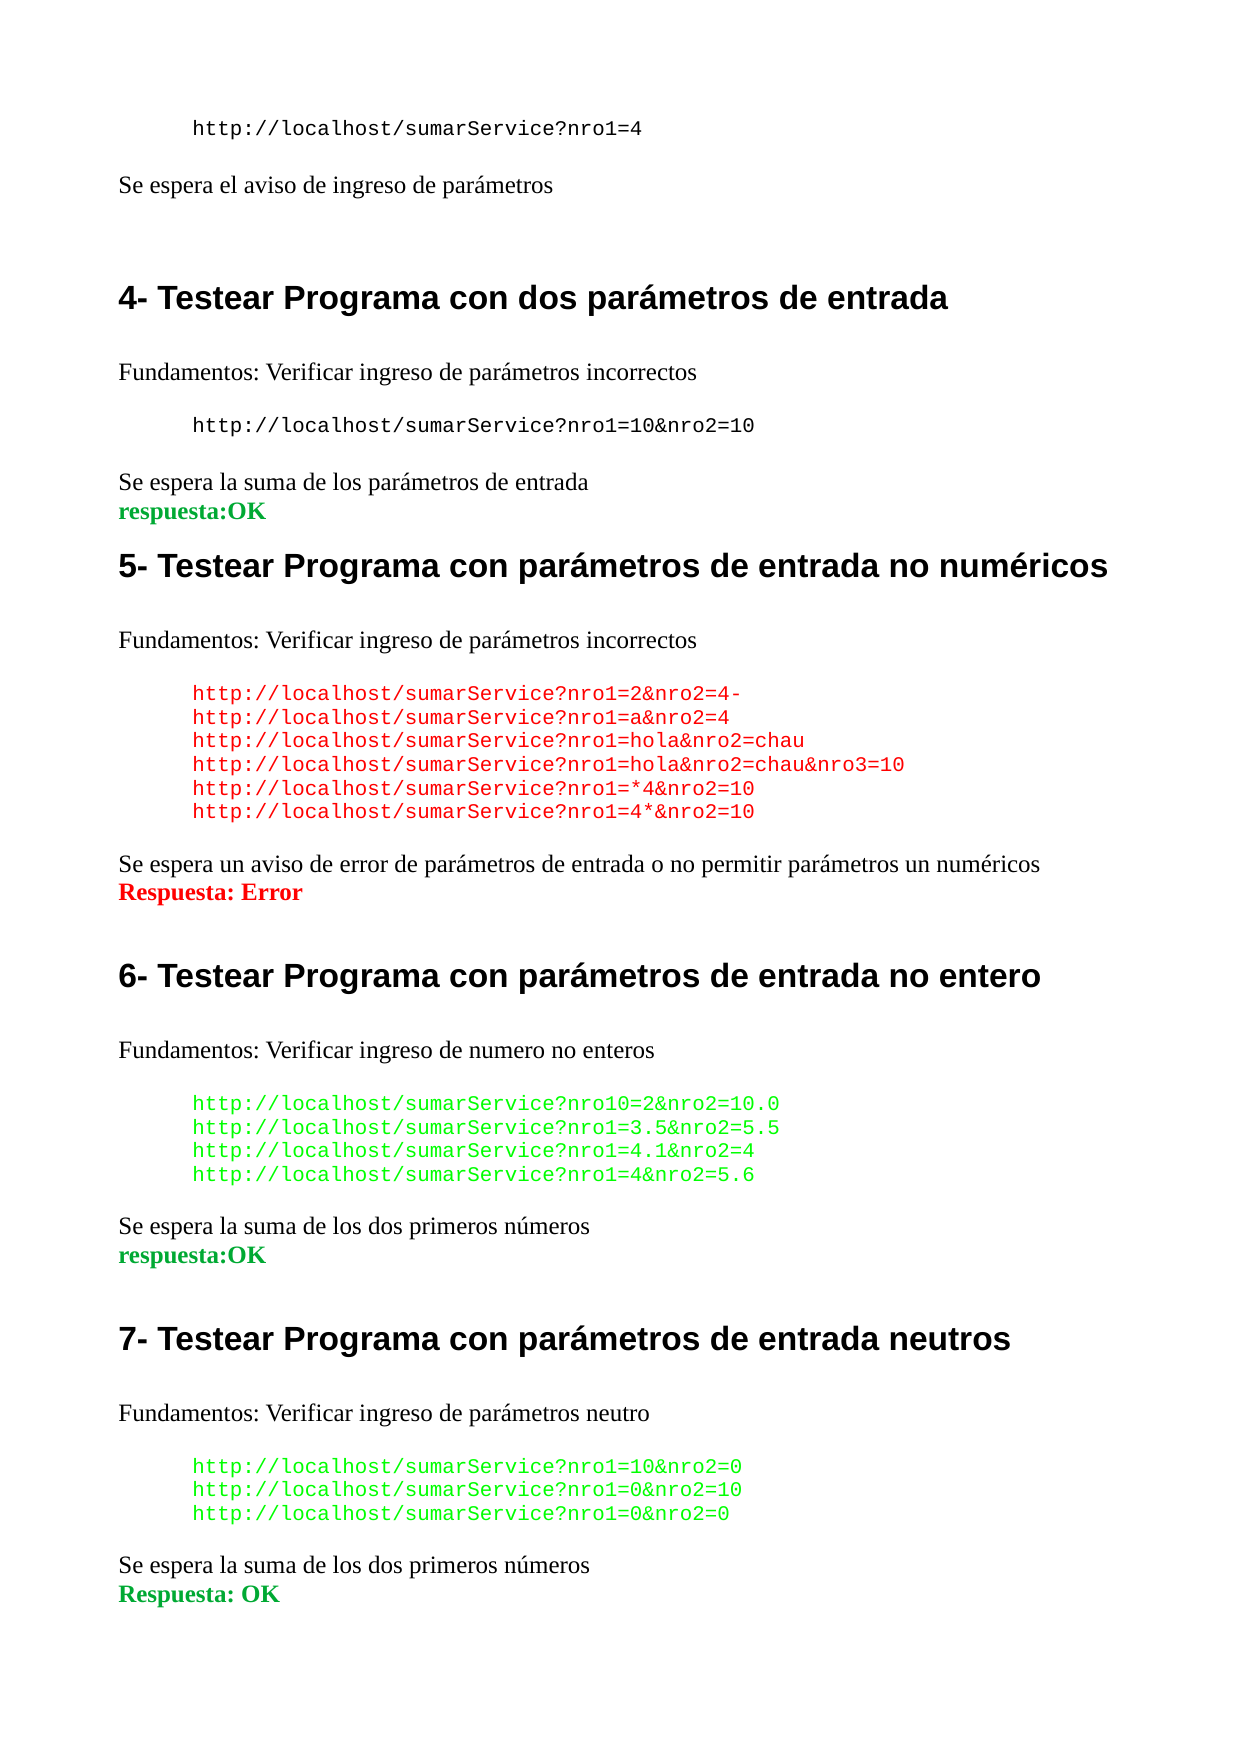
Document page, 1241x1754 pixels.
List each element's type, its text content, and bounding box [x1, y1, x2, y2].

text http://localhost/sumarService?nro1=4&nro2=5.6 [118, 1164, 1122, 1188]
text http://localhost/sumarService?nro1=4*&nro2=10 [118, 801, 1122, 825]
text http://localhost/sumarService?nro1=hola&nro2=chau [118, 730, 1122, 754]
text Respuesta: OK [118, 1579, 1122, 1608]
text http://localhost/sumarService?nro10=2&nro2=10.0 [118, 1093, 1122, 1117]
text Respuesta: Error [118, 877, 1122, 906]
text http://localhost/sumarService?nro1=2&nro2=4- [118, 683, 1122, 707]
text http://localhost/sumarService?nro1=0&nro2=10 [118, 1479, 1122, 1503]
text http://localhost/sumarService?nro1=hola&nro2=chau&nro3=10 [118, 754, 1122, 778]
text http://localhost/sumarService?nro1=0&nro2=0 [118, 1503, 1122, 1527]
text http://localhost/sumarService?nro1=4.1&nro2=4 [118, 1140, 1122, 1164]
text Se espera la suma de los dos primeros números [118, 1211, 1122, 1240]
text respuesta:OK [118, 496, 1122, 525]
subtitle 7- Testear Programa con parámetros de entrada neutros [118, 1318, 1122, 1357]
text respuesta:OK [118, 1240, 1122, 1269]
text Fundamentos: Verificar ingreso de parámetros neutro [118, 1398, 1122, 1427]
text Fundamentos: Verificar ingreso de parámetros incorrectos [118, 626, 1122, 654]
text Se espera la suma de los dos primeros números [118, 1550, 1122, 1579]
subtitle 5- Testear Programa con parámetros de entrada no numéricos [118, 546, 1122, 584]
text http://localhost/sumarService?nro1=*4&nro2=10 [118, 778, 1122, 801]
text Se espera el aviso de ingreso de parámetros [118, 171, 1122, 199]
text Fundamentos: Verificar ingreso de numero no enteros [118, 1036, 1122, 1064]
subtitle 6- Testear Programa con parámetros de entrada no entero [118, 956, 1122, 994]
text Se espera la suma de los parámetros de entrada [118, 467, 1122, 496]
text Se espera un aviso de error de parámetros de entrada o no permitir parámetros un numéricos [118, 849, 1122, 877]
text http://localhost/sumarService?nro1=a&nro2=4 [118, 707, 1122, 730]
subtitle 4- Testear Programa con dos parámetros de entrada [118, 278, 1122, 316]
text http://localhost/sumarService?nro1=4 [118, 118, 1122, 142]
text http://localhost/sumarService?nro1=10&nro2=0 [118, 1456, 1122, 1479]
text Fundamentos: Verificar ingreso de parámetros incorrectos [118, 357, 1122, 386]
text http://localhost/sumarService?nro1=3.5&nro2=5.5 [118, 1117, 1122, 1140]
text http://localhost/sumarService?nro1=10&nro2=10 [118, 415, 1122, 439]
